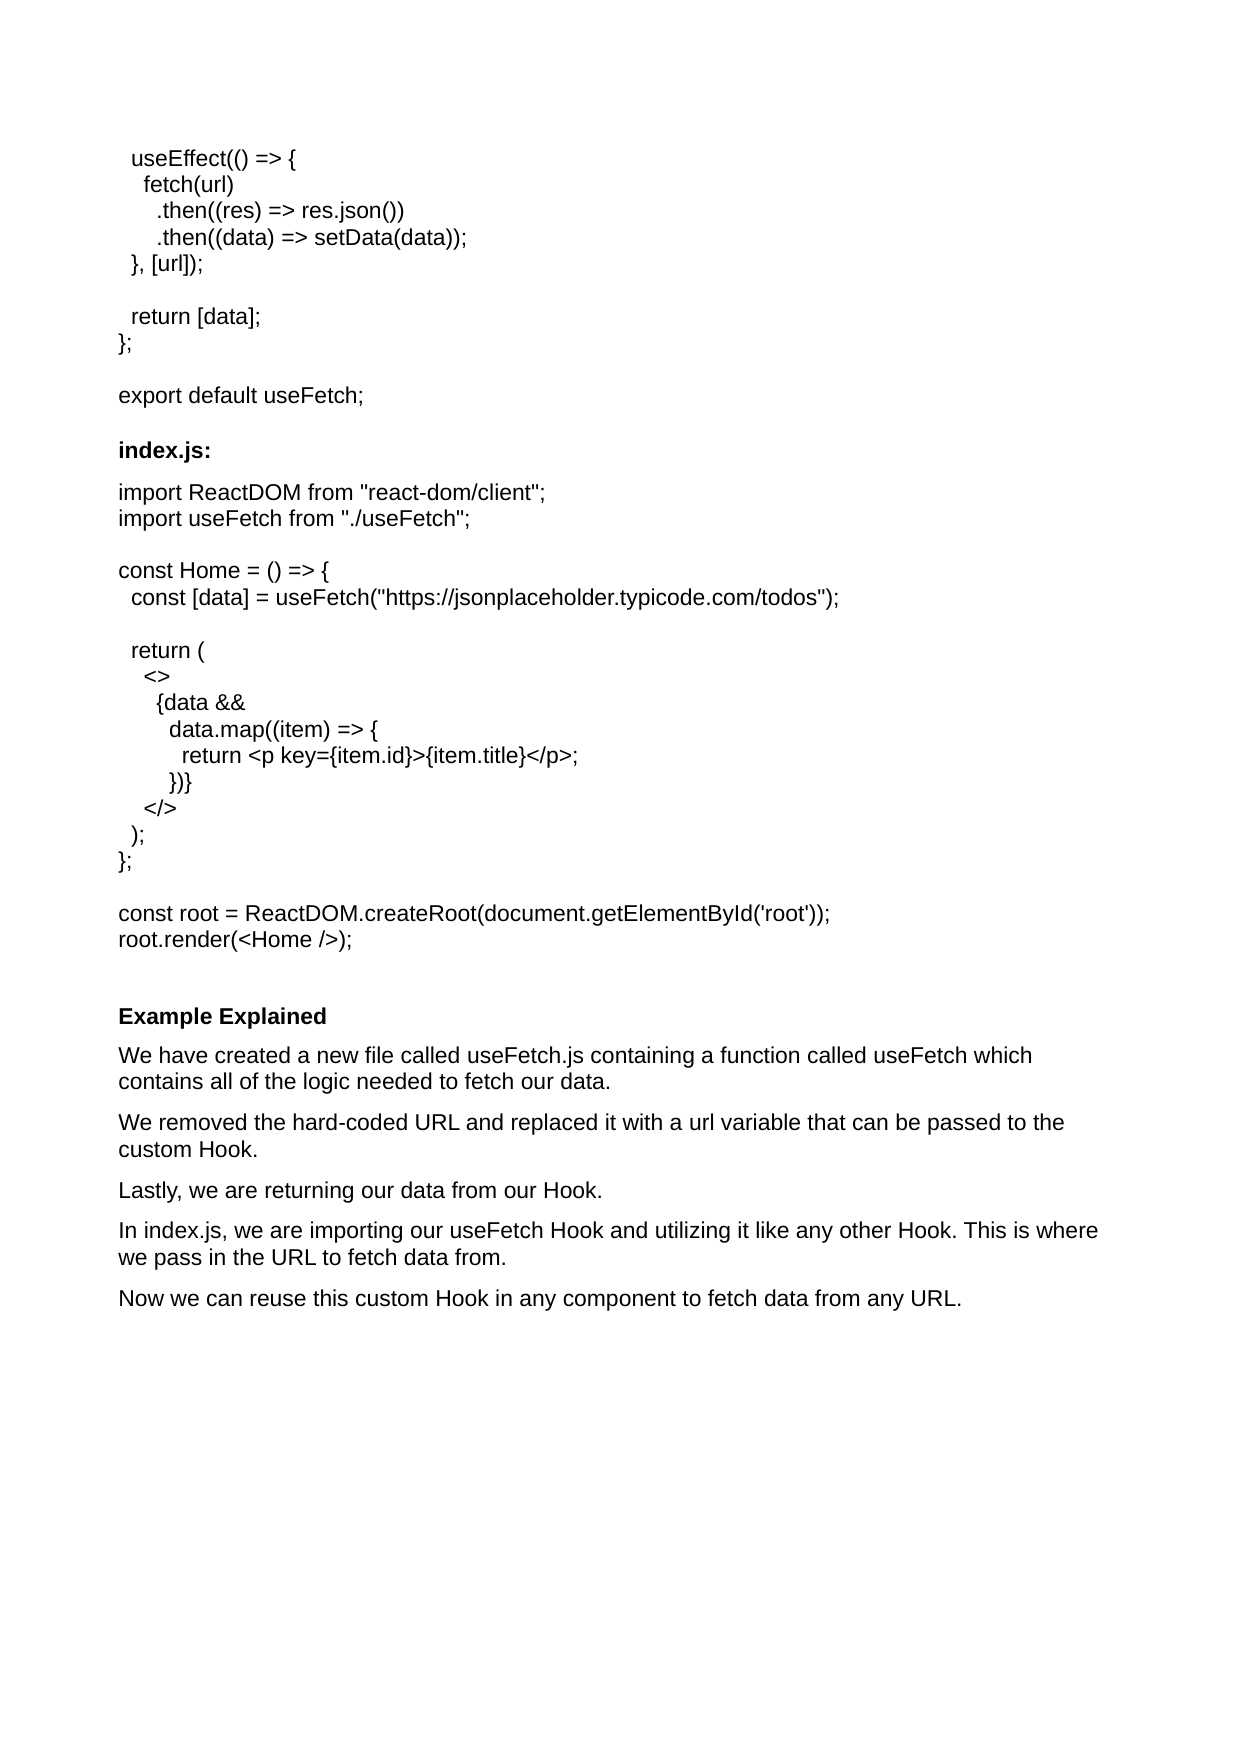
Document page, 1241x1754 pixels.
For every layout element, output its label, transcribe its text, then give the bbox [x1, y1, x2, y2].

text index.js: [118, 437, 1122, 464]
text import ReactDOM from "react-dom/client"; [118, 478, 1122, 505]
text }, [url]); [118, 250, 1122, 276]
text fetch(url) [118, 171, 1122, 197]
text }; [118, 847, 1122, 874]
subtitle Example Explained [118, 1003, 1122, 1029]
text .then((data) => setData(data)); [118, 223, 1122, 250]
text root.render(<Home />); [118, 926, 1122, 953]
text useEffect(() => { [118, 144, 1122, 171]
text We have created a new file called useFetch.js containing a function called useFetch which contains all of the logic needed to fetch our data. [118, 1042, 1122, 1095]
text })} [118, 768, 1122, 795]
text Now we can reuse this custom Hook in any component to fetch data from any URL. [118, 1285, 1122, 1311]
text }; [118, 329, 1122, 355]
text return <p key={item.id}>{item.title}</p>; [118, 742, 1122, 768]
text ); [118, 821, 1122, 847]
text <> [118, 663, 1122, 689]
text We removed the hard-coded URL and replaced it with a url variable that can be passed to the custom Hook. [118, 1109, 1122, 1162]
text data.map((item) => { [118, 716, 1122, 742]
text .then((res) => res.json()) [118, 197, 1122, 223]
text const Home = () => { [118, 557, 1122, 584]
text const root = ReactDOM.createRoot(document.getElementById('root')); [118, 900, 1122, 926]
text return [data]; [118, 303, 1122, 329]
text import useFetch from "./useFetch"; [118, 505, 1122, 531]
text const [data] = useFetch("https://jsonplaceholder.typicode.com/todos"); [118, 584, 1122, 610]
text {data && [118, 689, 1122, 716]
text return ( [118, 637, 1122, 663]
text export default useFetch; [118, 382, 1122, 408]
text In index.js, we are importing our useFetch Hook and utilizing it like any other Hook. This is where we pass in the URL to fetch data from. [118, 1217, 1122, 1270]
text </> [118, 795, 1122, 821]
text Lastly, we are returning our data from our Hook. [118, 1177, 1122, 1203]
